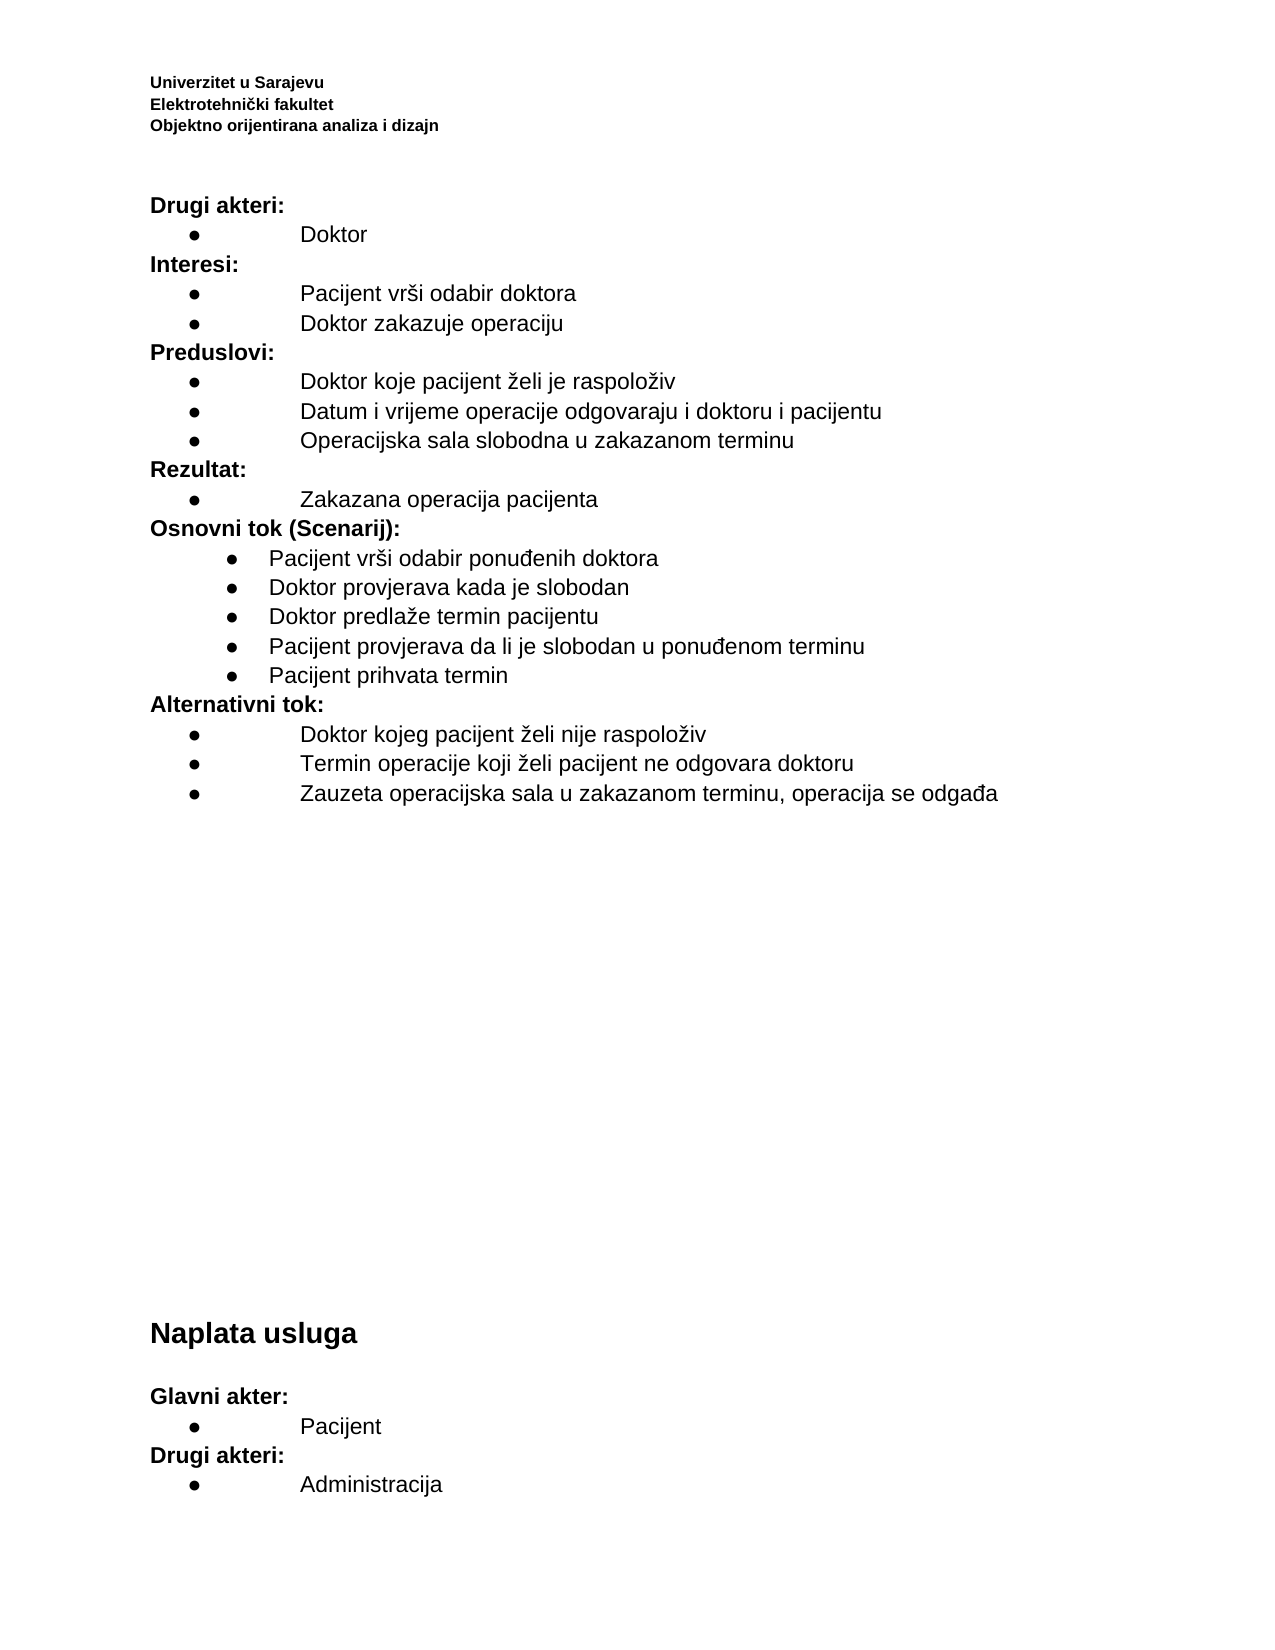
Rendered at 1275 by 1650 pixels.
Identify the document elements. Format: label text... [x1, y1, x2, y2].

list Doktor koje pacijent želi je raspoloživ [187, 369, 1125, 395]
text Drugi akteri: [150, 193, 1125, 218]
list Pacijent vrši odabir doktora [187, 281, 1125, 307]
list Datum i vrijeme operacije odgovaraju i doktoru i pacijentu [187, 398, 1125, 424]
list Pacijent [187, 1413, 1125, 1439]
text Interesi: [150, 252, 1125, 277]
list Zakazana operacija pacijenta [187, 487, 1125, 512]
text Preduslovi: [150, 340, 1125, 365]
list Doktor zakazuje operaciju [187, 310, 1125, 336]
text Naplata usluga [150, 1317, 1125, 1350]
list Doktor provjerava kada je slobodan [187, 575, 1125, 600]
list Operacijska sala slobodna u zakazanom terminu [187, 428, 1125, 453]
text Rezultat: [150, 457, 1125, 483]
list Administracija [187, 1472, 1125, 1498]
list Doktor kojeg pacijent želi nije raspoloživ [187, 722, 1125, 747]
list Pacijent provjerava da li je slobodan u ponuđenom terminu [187, 633, 1125, 659]
text Drugi akteri: [150, 1443, 1125, 1468]
list Doktor predlaže termin pacijentu [187, 604, 1125, 630]
list Zauzeta operacijska sala u zakazanom terminu, operacija se odgađa [187, 780, 1125, 806]
list Doktor [187, 222, 1125, 248]
list Pacijent prihvata termin [187, 663, 1125, 688]
text Alternativni tok: [150, 692, 1125, 718]
text Osnovni tok (Scenarij): [150, 516, 1125, 542]
text Glavni akter: [150, 1384, 1125, 1409]
list Pacijent vrši odabir ponuđenih doktora [187, 545, 1125, 571]
list Termin operacije koji želi pacijent ne odgovara doktoru [187, 751, 1125, 777]
